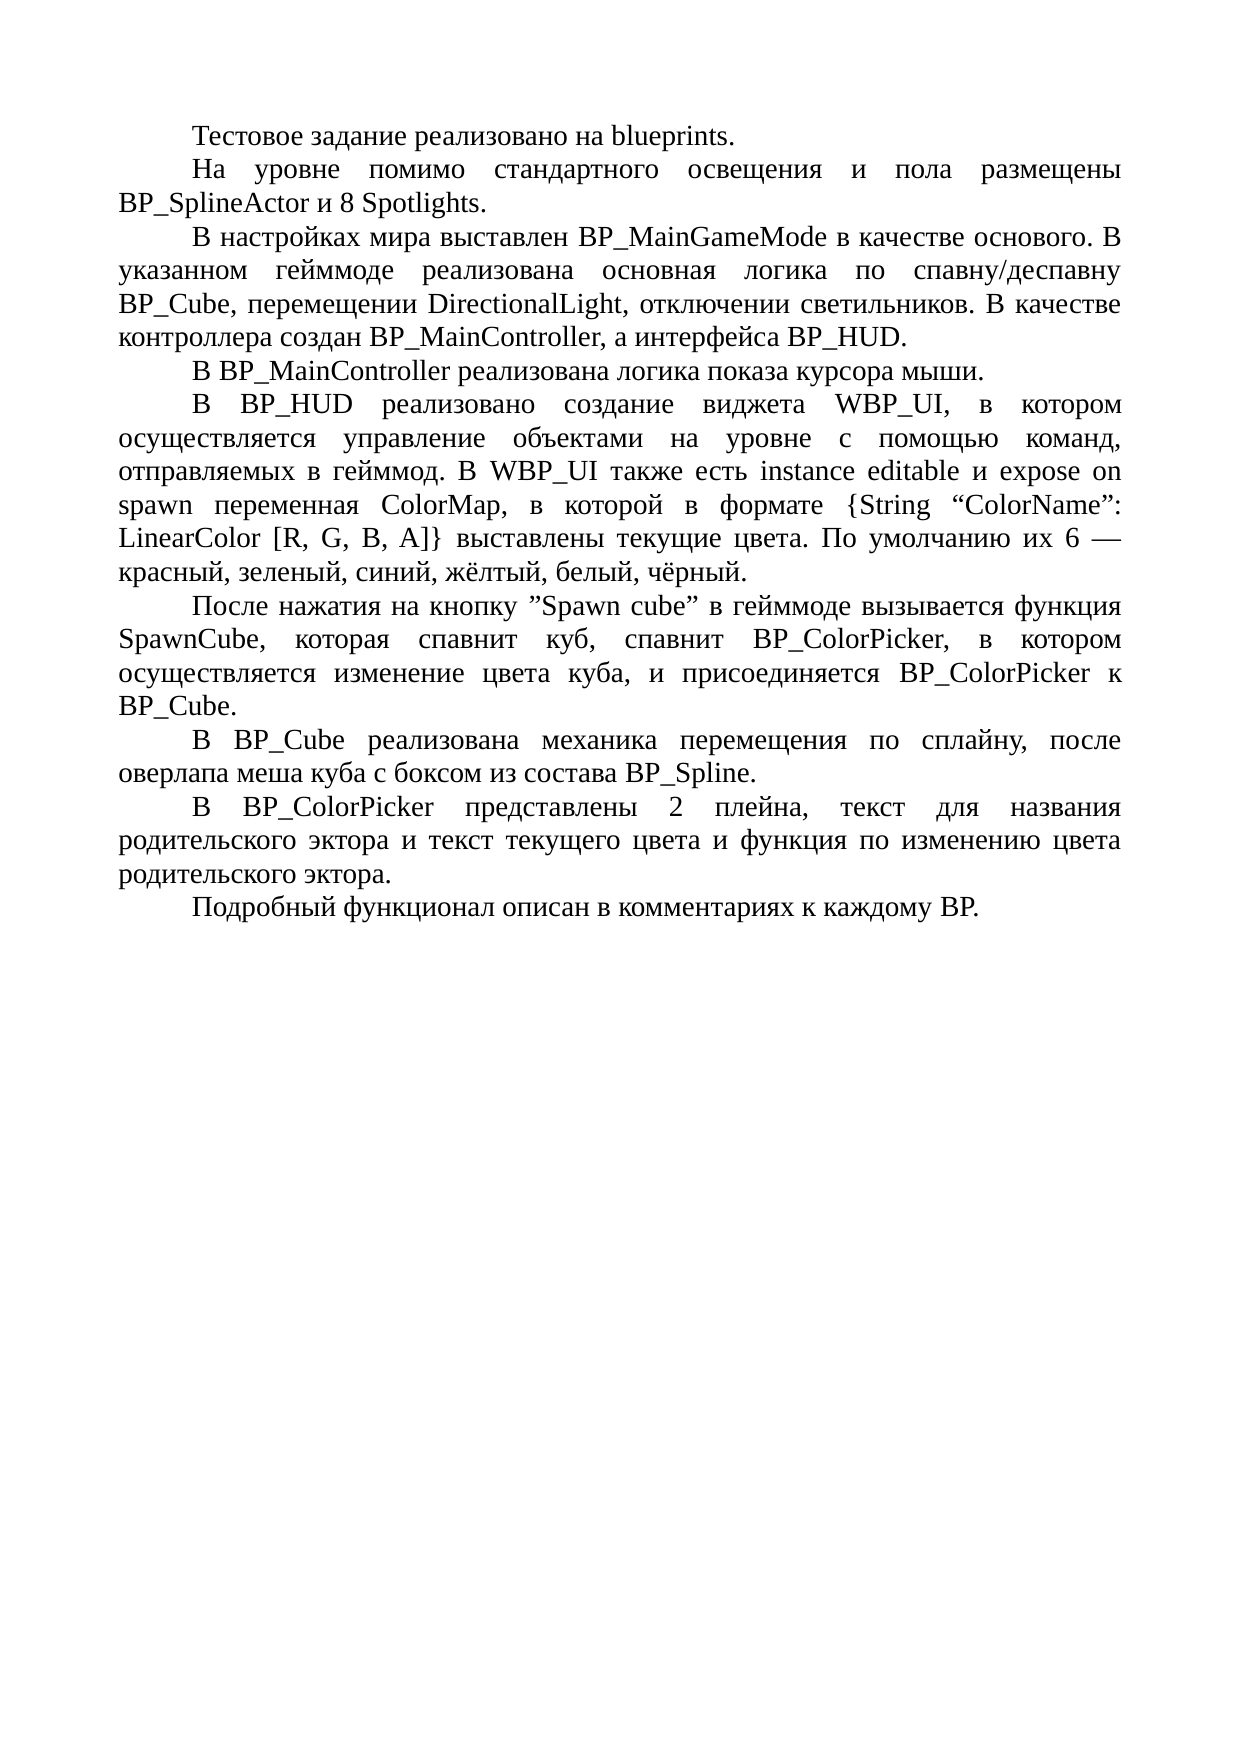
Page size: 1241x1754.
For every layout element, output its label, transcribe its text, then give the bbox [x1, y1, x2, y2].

text В BP_Cube реализована механика перемещения по сплайну, после оверлапа меша куба с боксом из состава BP_Spline. [118, 722, 1122, 789]
text Тестовое задание реализовано на blueprints. [118, 118, 1122, 152]
text Подробный функционал описан в комментариях к каждому BP. [118, 889, 1122, 923]
text После нажатия на кнопку ”Spawn cube” в гейммоде вызывается функция SpawnCube, которая спавнит куб, спавнит BP_ColorPicker, в котором осуществляется изменение цвета куба, и присоединяется BP_ColorPicker к BP_Cube. [118, 588, 1122, 722]
text В настройках мира выставлен BP_MainGameMode в качестве основого. В указанном гейммоде реализована основная логика по спавну/деспавну BP_Cube, перемещении DirectionalLight, отключении светильников. В качестве контроллера создан BP_MainController, а интерфейса BP_HUD. [118, 219, 1122, 353]
text На уровне помимо стандартного освещения и пола размещены BP_SplineActor и 8 Spotlights. [118, 152, 1122, 219]
text В BP_HUD реализовано создание виджета WBP_UI, в котором осуществляется управление объектами на уровне с помощью команд, отправляемых в гейммод. В WBP_UI также есть instance editable и expose on spawn переменная ColorMap, в которой в формате {String “ColorName”: LinearColor [R, G, B, A]} выставлены текущие цвета. По умолчанию их 6 — красный, зеленый, синий, жёлтый, белый, чёрный. [118, 386, 1122, 588]
text В BP_MainController реализована логика показа курсора мыши. [118, 353, 1122, 386]
text В BP_ColorPicker представлены 2 плейна, текст для названия родительского эктора и текст текущего цвета и функция по изменению цвета родительского эктора. [118, 789, 1122, 889]
